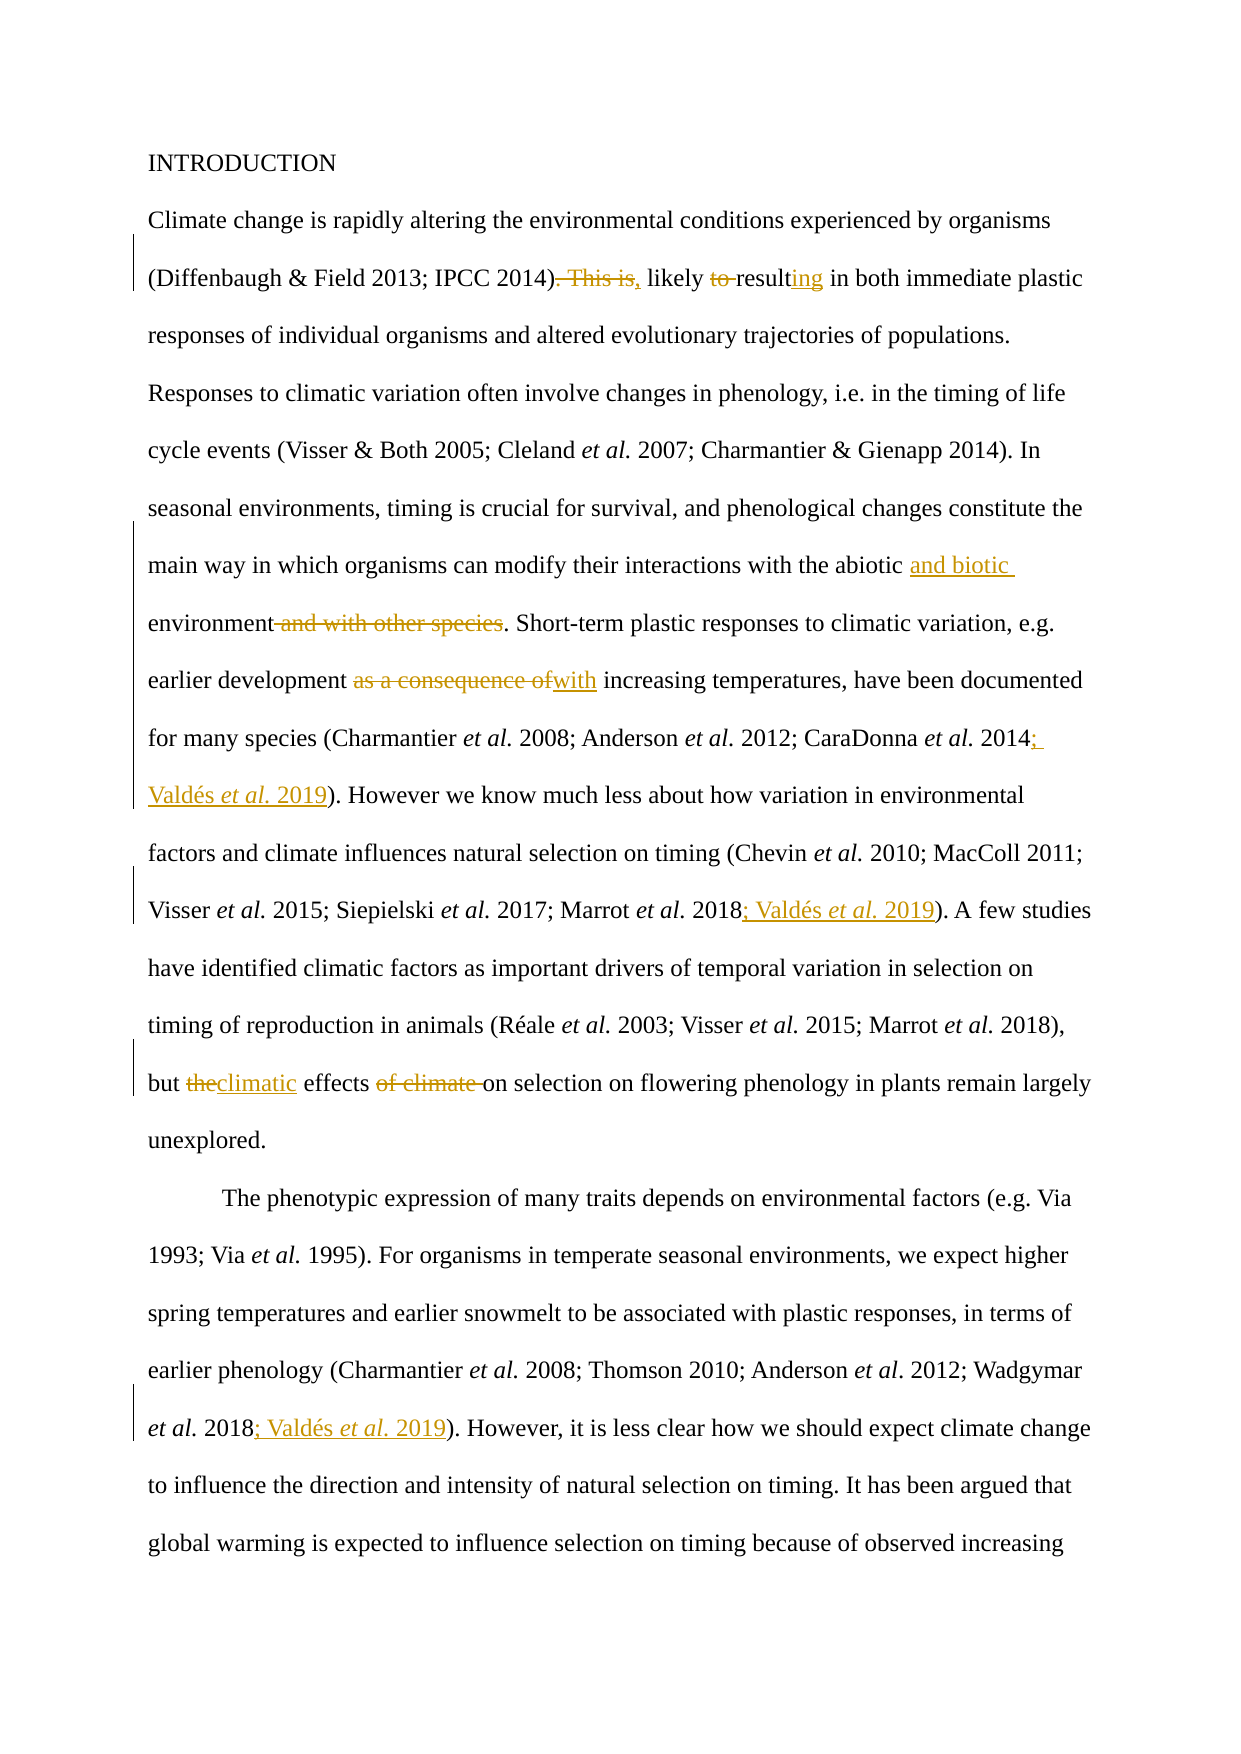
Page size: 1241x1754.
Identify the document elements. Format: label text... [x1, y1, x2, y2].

text The phenotypic expression of many traits depends on environmental factors (e.g. Via 1993; Via et al. 1995). For organisms in temperate seasonal environments, we expect higher spring temperatures and earlier snowmelt to be associated with plastic responses, in terms of earlier phenology (Charmantier et al. 2008; Thomson 2010; Anderson et al. 2012; Wadgymar et al. 2018; Valdés et al. 2019). However, it is less clear how we should expect climate change to influence the direction and intensity of natural selection on timing. It has been argued that global warming is expected to influence selection on timing because of observed increasing phenotypic mismatches between adaptive optima and phenotypic means with increased temperatures (e.g. Visser et al. 1998, 2006; Gienapp et al. 2008; Marrot et al. 2018). However, the direction of the selection induced by temperature increases will depend on how strong plastic responses are compared with changes in the optimal phenology. If higher temperatures favor a stronger response of phenology to temperature, then we should expect selection for earlier phenology to be stronger at higher temperatures, when mean phenology is early (i.e. selecting for a co-gradient response, cf. Conover & Schultz 1995; Conover et al. 2009). On the other hand, if higher temperatures favor a weaker response, we should expect selection for earlier phenology to be stronger at lower temperatures when mean phenology is late (i.e. selecting for a counter-gradient response). [148, 1183, 1092, 1556]
text INTRODUCTION [148, 148, 1092, 176]
text Climate change is rapidly altering the environmental conditions experienced by organisms (Diffenbaugh & Field 2013; IPCC 2014), likely resulting in both immediate plastic responses of individual organisms and altered evolutionary trajectories of populations. Responses to climatic variation often involve changes in phenology, i.e. in the timing of life cycle events (Visser & Both 2005; Cleland et al. 2007; Charmantier & Gienapp 2014). In seasonal environments, timing is crucial for survival, and phenological changes constitute the main way in which organisms can modify their interactions with the abiotic and biotic environment. Short-term plastic responses to climatic variation, e.g. earlier development with increasing temperatures, have been documented for many species (Charmantier et al. 2008; Anderson et al. 2012; CaraDonna et al. 2014; Valdés et al. 2019). However we know much less about how variation in environmental factors and climate influences natural selection on timing (Chevin et al. 2010; MacColl 2011; Visser et al. 2015; Siepielski et al. 2017; Marrot et al. 2018; Valdés et al. 2019). A few studies have identified climatic factors as important drivers of temporal variation in selection on timing of reproduction in animals (Réale et al. 2003; Visser et al. 2015; Marrot et al. 2018), but climatic effects on selection on flowering phenology in plants remain largely unexplored. [148, 205, 1092, 1154]
